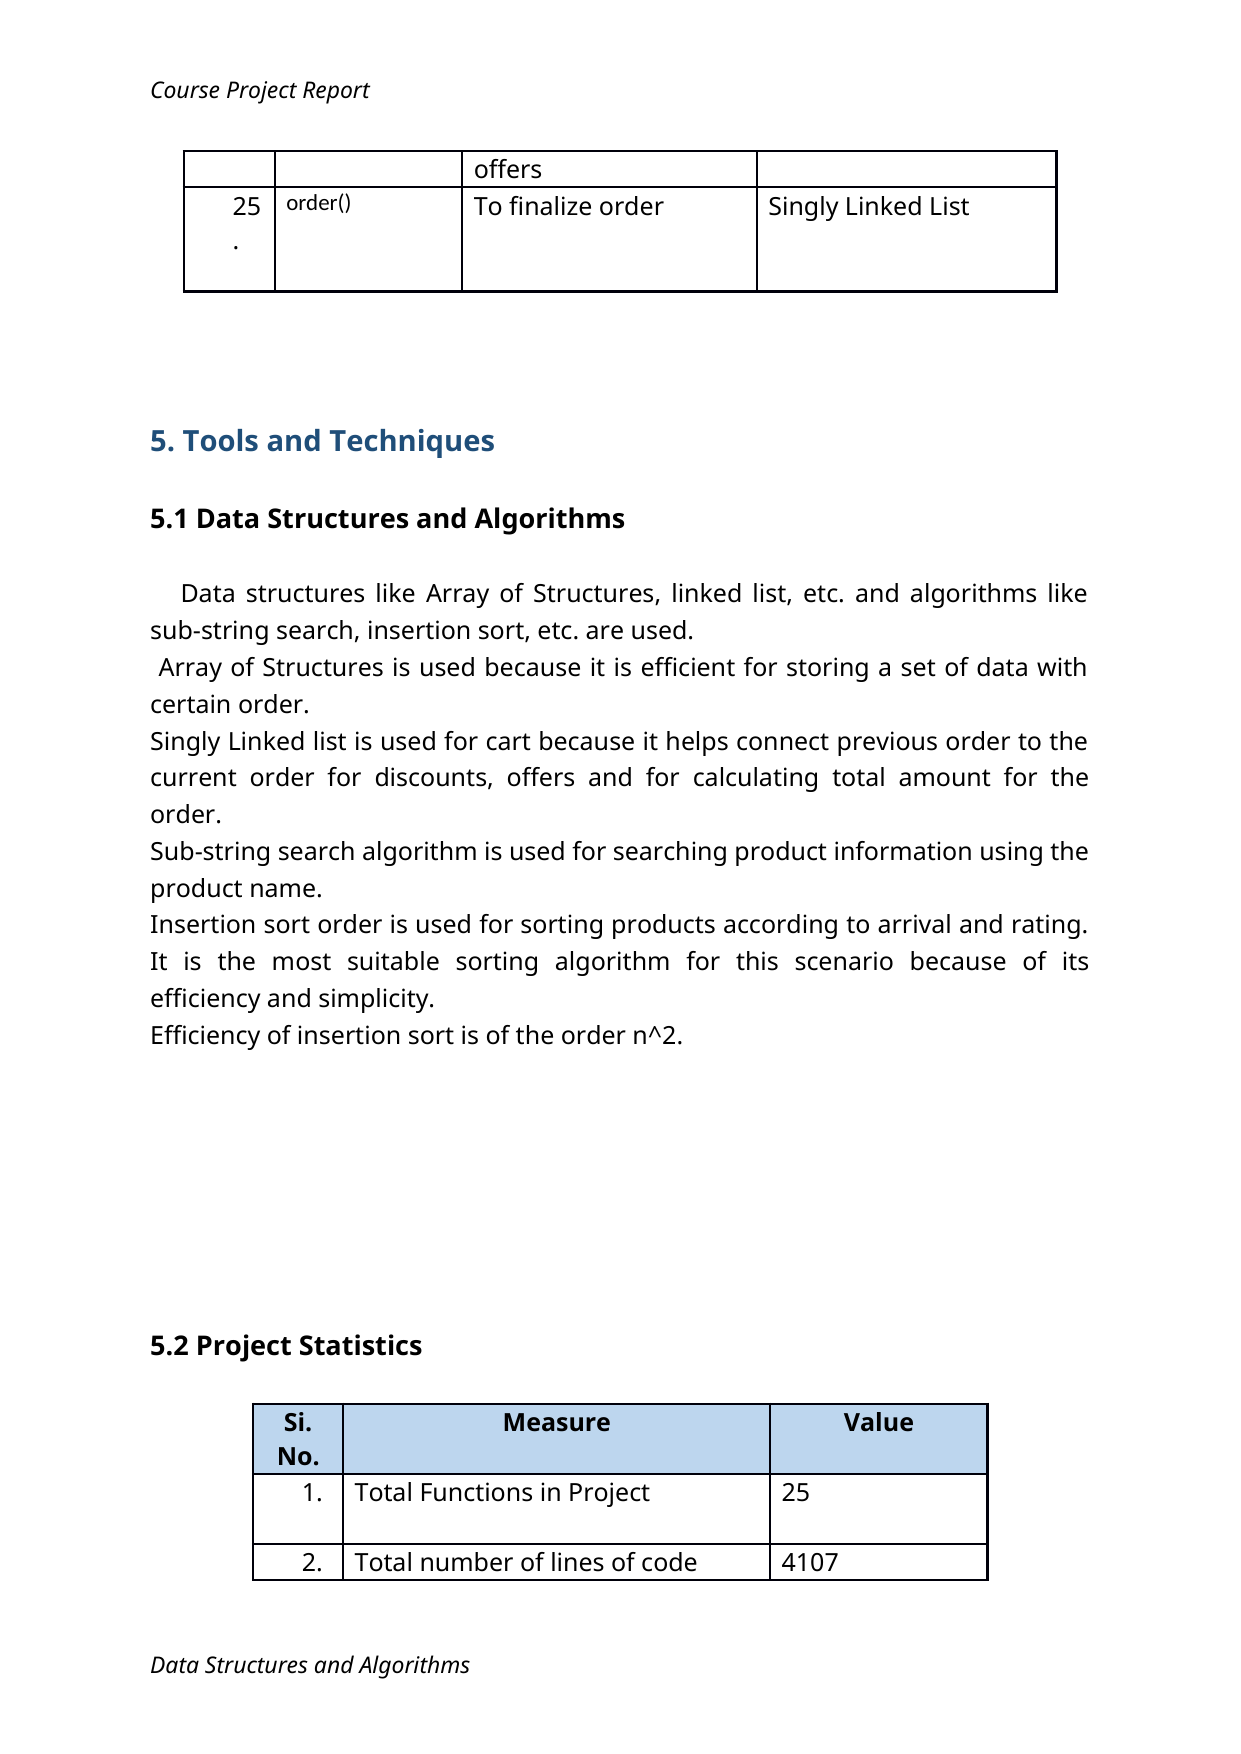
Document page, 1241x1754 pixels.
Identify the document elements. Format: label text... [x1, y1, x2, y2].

table_cell [254, 1475, 342, 1543]
table_cell [185, 188, 274, 290]
table_header Measure [344, 1405, 769, 1473]
table_cell Total Functions in Project [344, 1475, 769, 1543]
table_cell Singly Linked List [758, 188, 1055, 290]
text Data structures like Array of Structures, linked list, etc. and algorithms like sub-string search, insertion sort, etc. are used. [150, 576, 1090, 647]
table_cell To finalize order [463, 188, 756, 290]
table_cell 4107 [771, 1545, 986, 1579]
table_cell Total number of lines of code [344, 1545, 769, 1579]
text 5. Tools and Techniques [150, 420, 1090, 459]
table_header Value [771, 1405, 986, 1473]
table_cell [276, 152, 461, 186]
table_cell offers [463, 152, 756, 186]
table_cell [185, 152, 274, 186]
text Sub-string search algorithm is used for searching product information using the product name. [150, 833, 1090, 904]
table_header Si. No. [254, 1405, 342, 1473]
text 5.2 Project Statistics [150, 1326, 1090, 1363]
table_cell order() [276, 188, 461, 290]
text 5.1 Data Structures and Algorithms [150, 499, 1090, 536]
text Singly Linked list is used for cart because it helps connect previous order to the current order for discounts, offers and for calculating total amount for the order. [150, 723, 1090, 831]
table_cell [254, 1545, 342, 1579]
table_cell 25 [771, 1475, 986, 1543]
table_cell [758, 152, 1055, 186]
text Array of Structures is used because it is efficient for storing a set of data with certain order. [150, 649, 1090, 720]
text Insertion sort order is used for sorting products according to arrival and rating. It is the most suitable sorting algorithm for this scenario because of its efficiency and simplicity. [150, 907, 1090, 1014]
text Efficiency of insertion sort is of the order n^2. [150, 1017, 1090, 1051]
